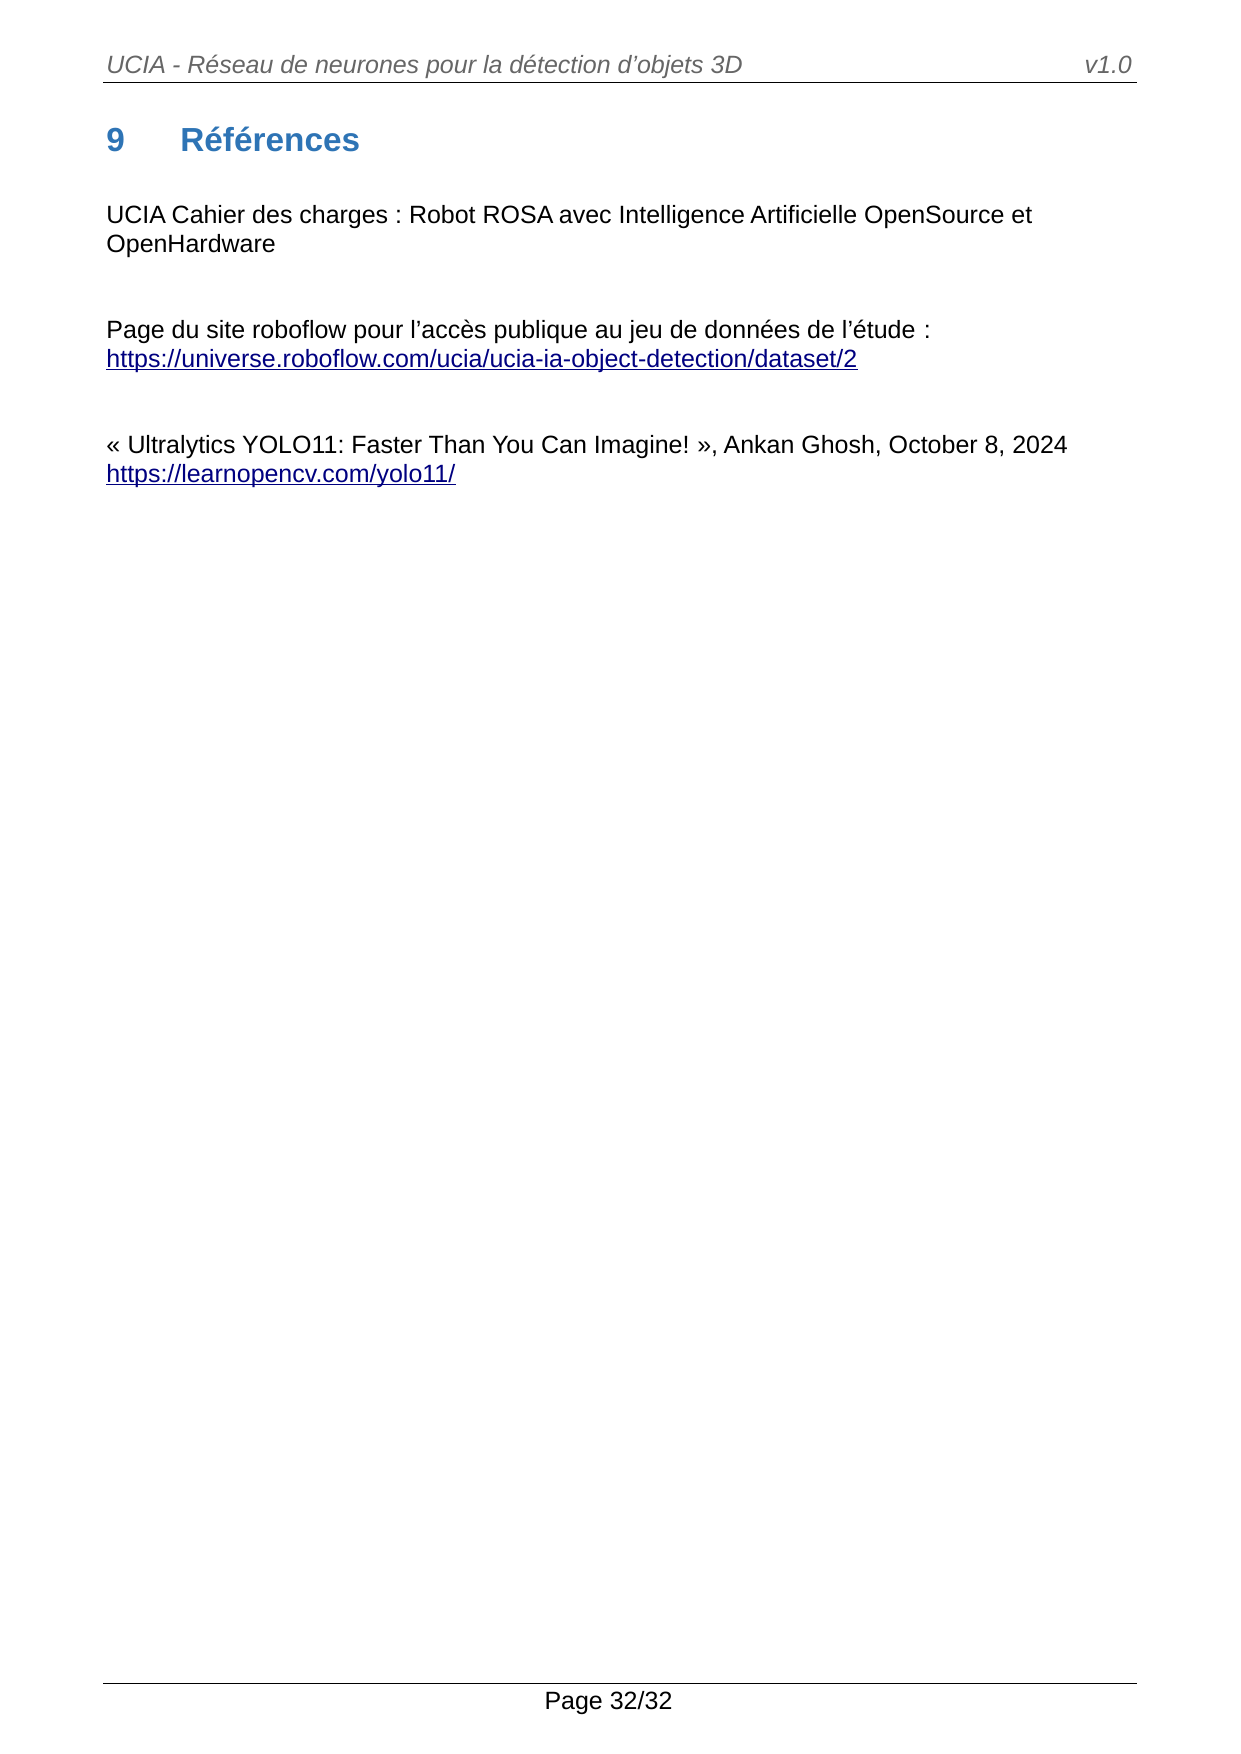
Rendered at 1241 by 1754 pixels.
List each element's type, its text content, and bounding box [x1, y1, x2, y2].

text « Ultralytics YOLO11: Faster Than You Can Imagine! », Ankan Ghosh, October 8, 2024 [106, 430, 1134, 458]
subtitle Références [106, 120, 1134, 159]
text https://learnopencv.com/yolo11/ [106, 458, 1134, 487]
text https://universe.roboflow.com/ucia/ucia-ia-object-detection/dataset/2 [106, 343, 1134, 372]
text Page du site roboflow pour l’accès publique au jeu de données de l’étude : [106, 315, 1134, 343]
text UCIA Cahier des charges : Robot ROSA avec Intelligence Artificielle OpenSource et OpenHardware [106, 200, 1134, 257]
